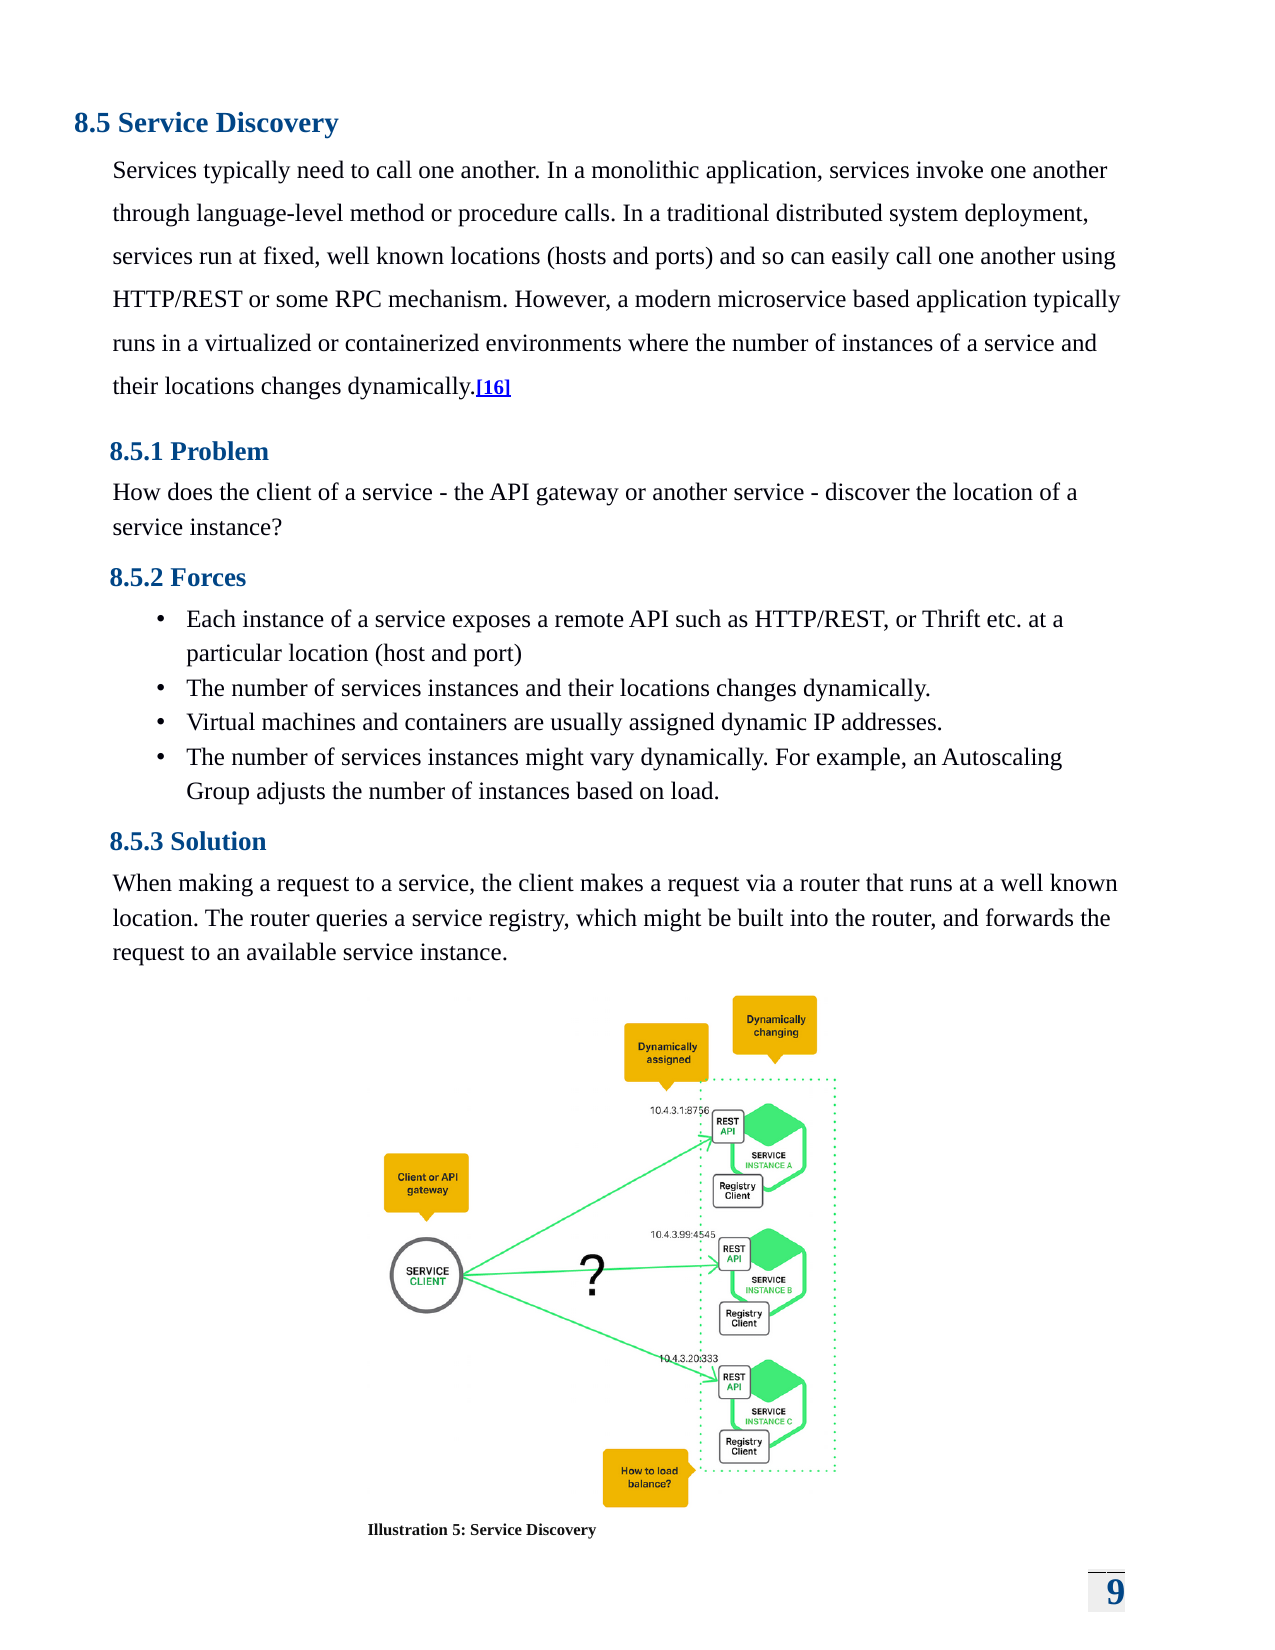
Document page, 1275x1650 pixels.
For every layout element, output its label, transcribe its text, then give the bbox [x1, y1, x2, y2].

subtitle 8.5 Service Discovery [74, 105, 1125, 138]
list The number of services instances might vary dynamically. For example, an Autoscaling Group adjusts the number of instances based on load. [156, 742, 1125, 805]
subtitle 8.5.1 Problem [109, 434, 1125, 466]
list Each instance of a service exposes a remote API such as HTTP/REST, or Thrift etc. at a particular location (host and port) [156, 604, 1125, 667]
list The number of services instances and their locations changes dynamically. [156, 673, 1125, 702]
subtitle 8.5.3 Solution [109, 825, 1125, 857]
picture [367, 987, 841, 1510]
text When making a request to a service, the client makes a request via a router that runs at a well known location. The router queries a service registry, which might be built into the router, and forwards the request to an available service instance. [112, 868, 1125, 966]
list Virtual machines and containers are usually assigned dynamic IP addresses. [156, 707, 1125, 736]
subtitle 8.5.2 Forces [109, 561, 1125, 592]
text Illustration 5: Service Discovery [367, 988, 861, 1539]
text How does the client of a service - the API gateway or another service - discover the location of a service instance? [112, 477, 1125, 541]
text Services typically need to call one another. In a monolithic application, services invoke one another through language-level method or procedure calls. In a traditional distributed system deployment, services run at fixed, well known locations (hosts and ports) and so can easily call one another using HTTP/REST or some RPC mechanism. However, a modern microservice based application typically runs in a virtualized or containerized environments where the number of instances of a service and their locations changes dynamically.[16] [112, 155, 1125, 399]
